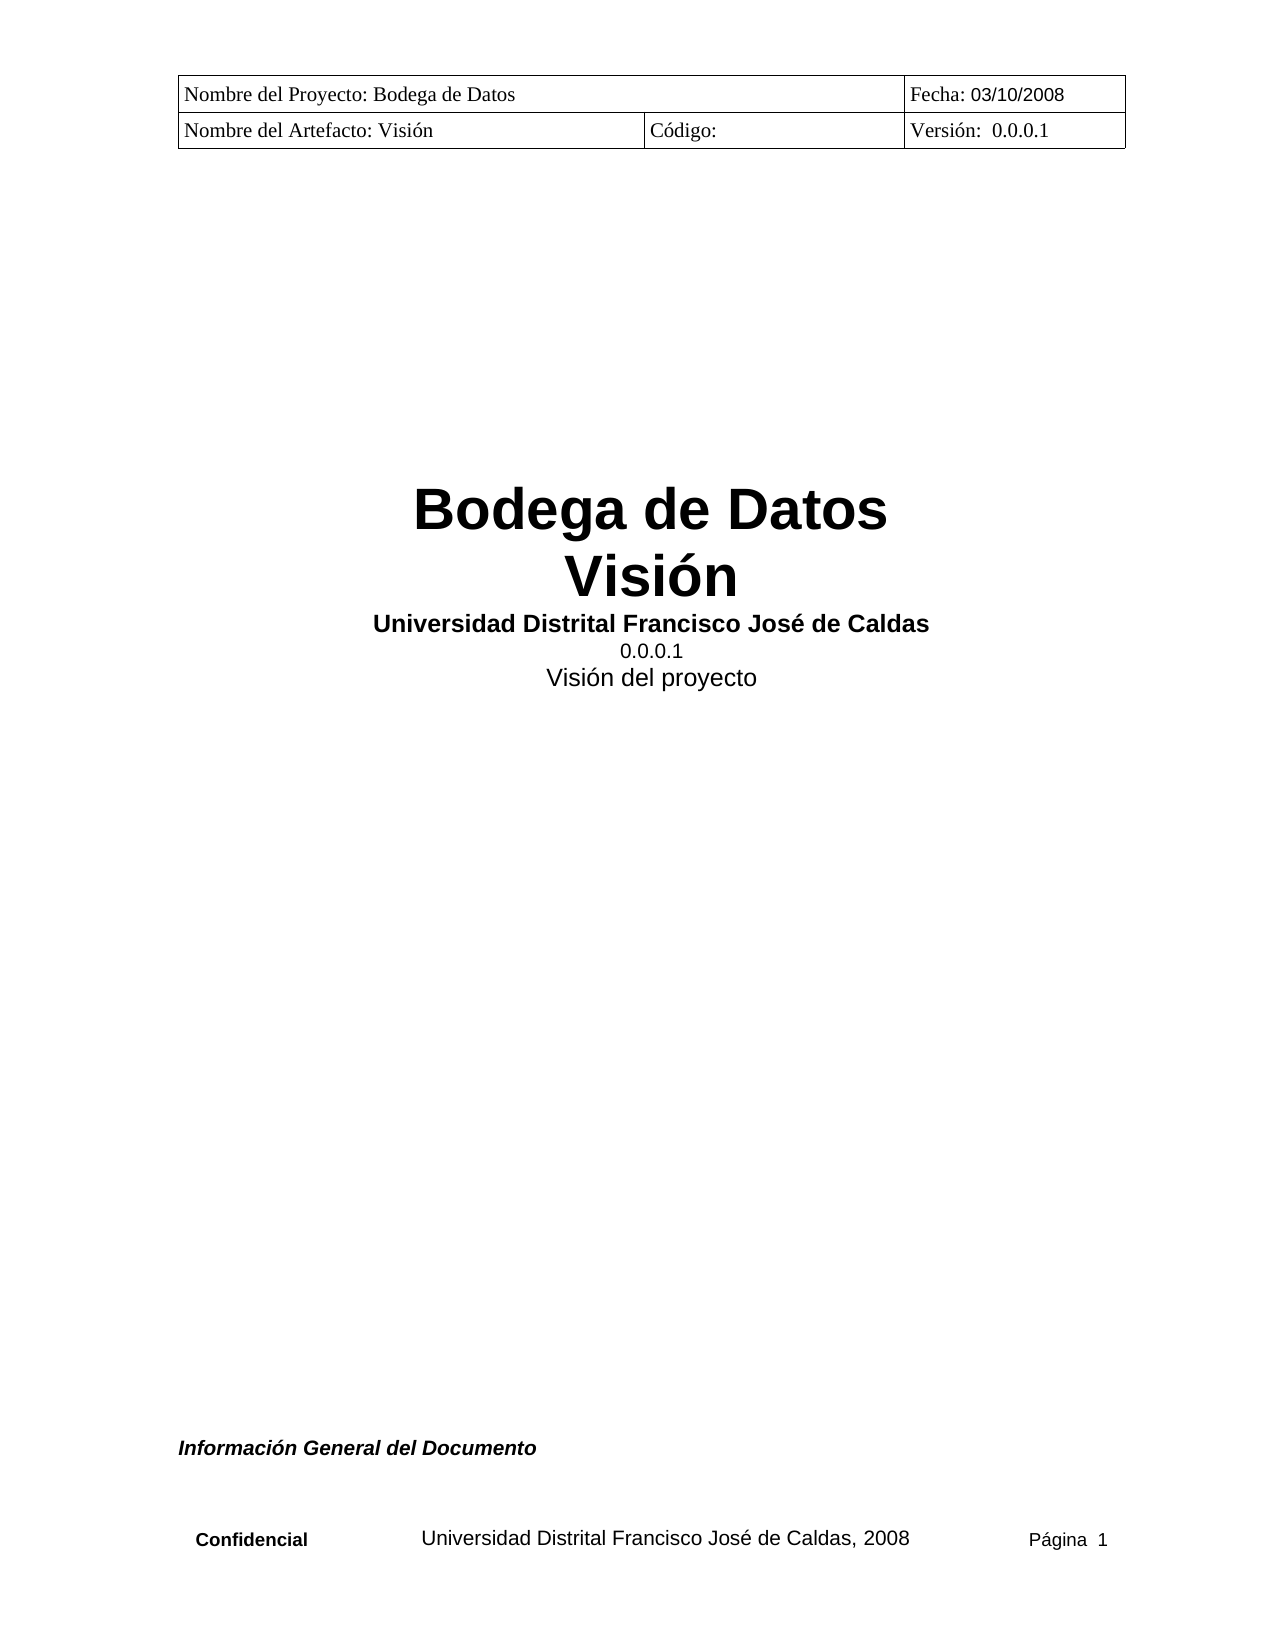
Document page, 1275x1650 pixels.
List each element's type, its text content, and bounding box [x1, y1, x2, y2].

text Universidad Distrital Francisco José de Caldas [178, 609, 1125, 638]
text 0.0.0.1 [178, 638, 1125, 663]
title Información General del Documento [178, 1435, 1125, 1459]
text Visión [178, 542, 1125, 609]
text Bodega de Datos [178, 475, 1125, 542]
text Visión del proyecto [178, 663, 1125, 692]
